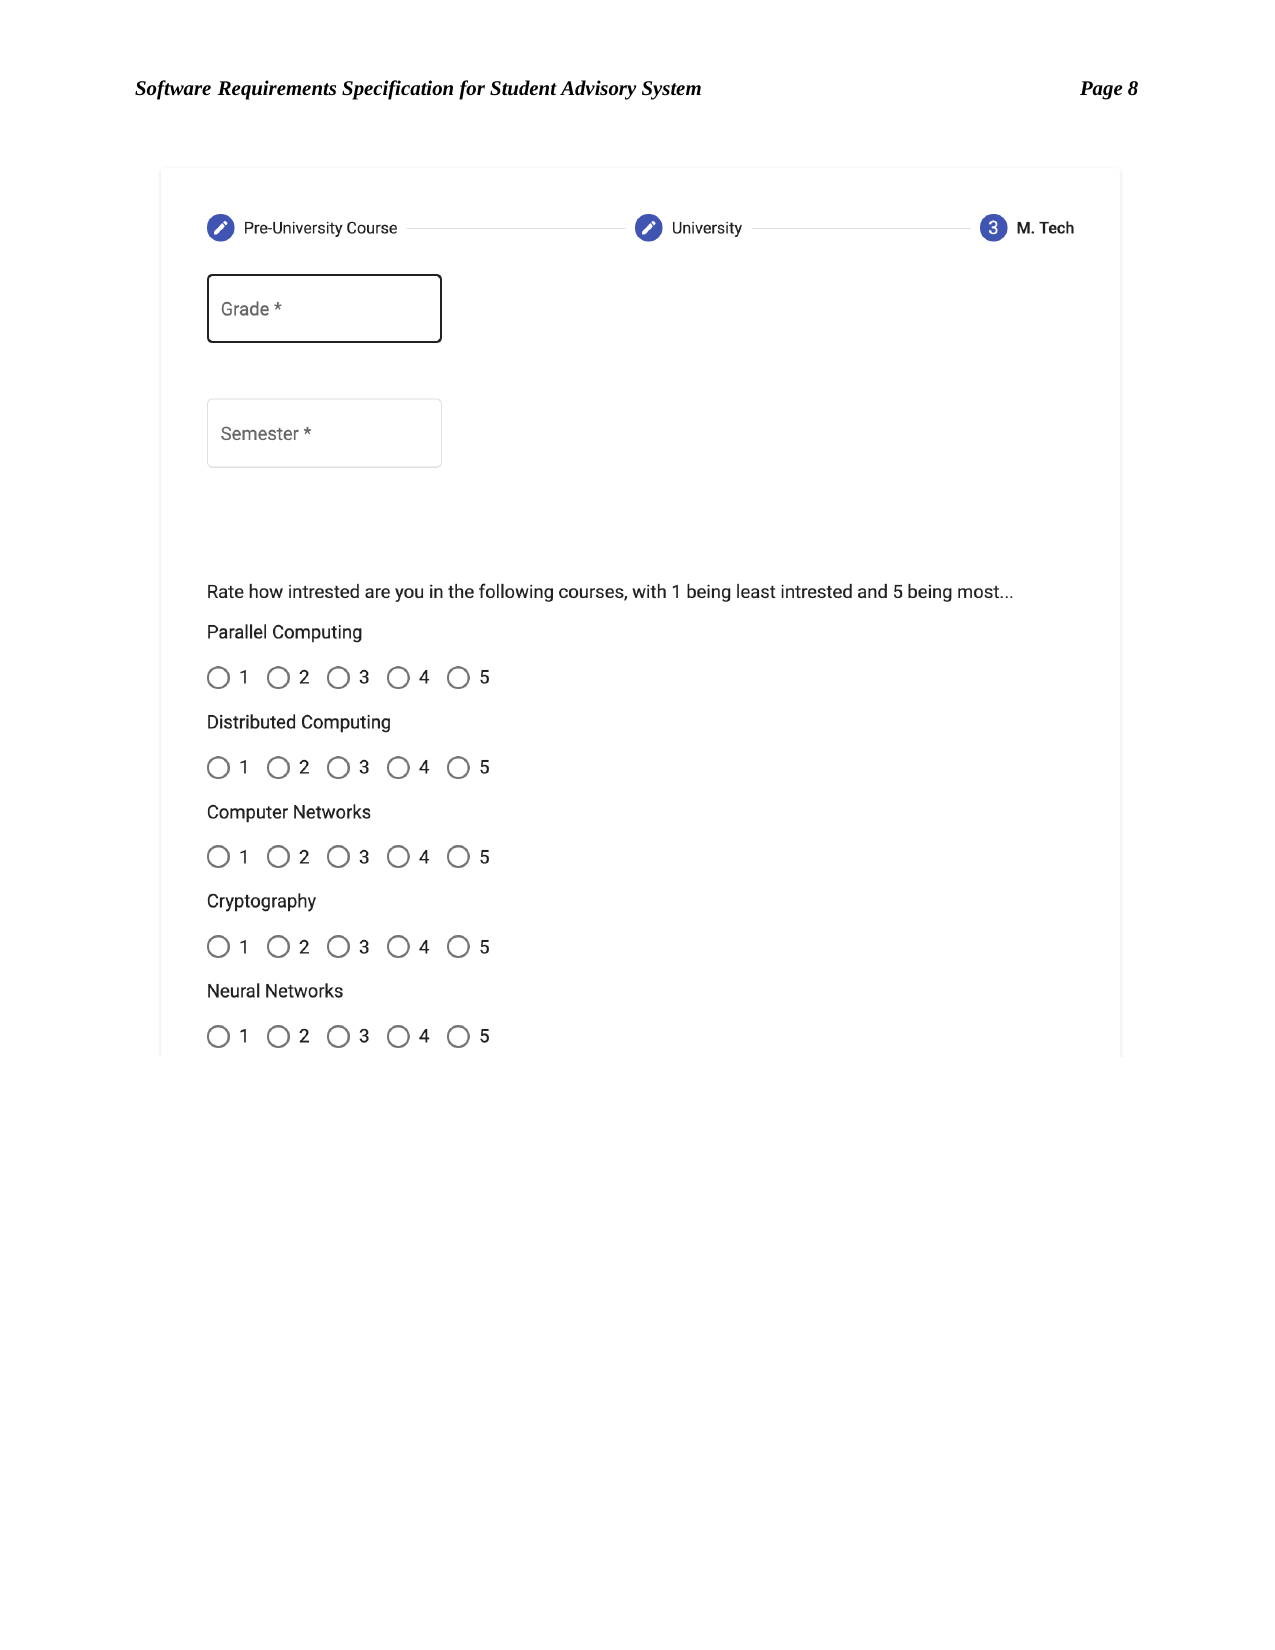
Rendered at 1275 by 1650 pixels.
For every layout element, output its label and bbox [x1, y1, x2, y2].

picture [135, 150, 1140, 1057]
